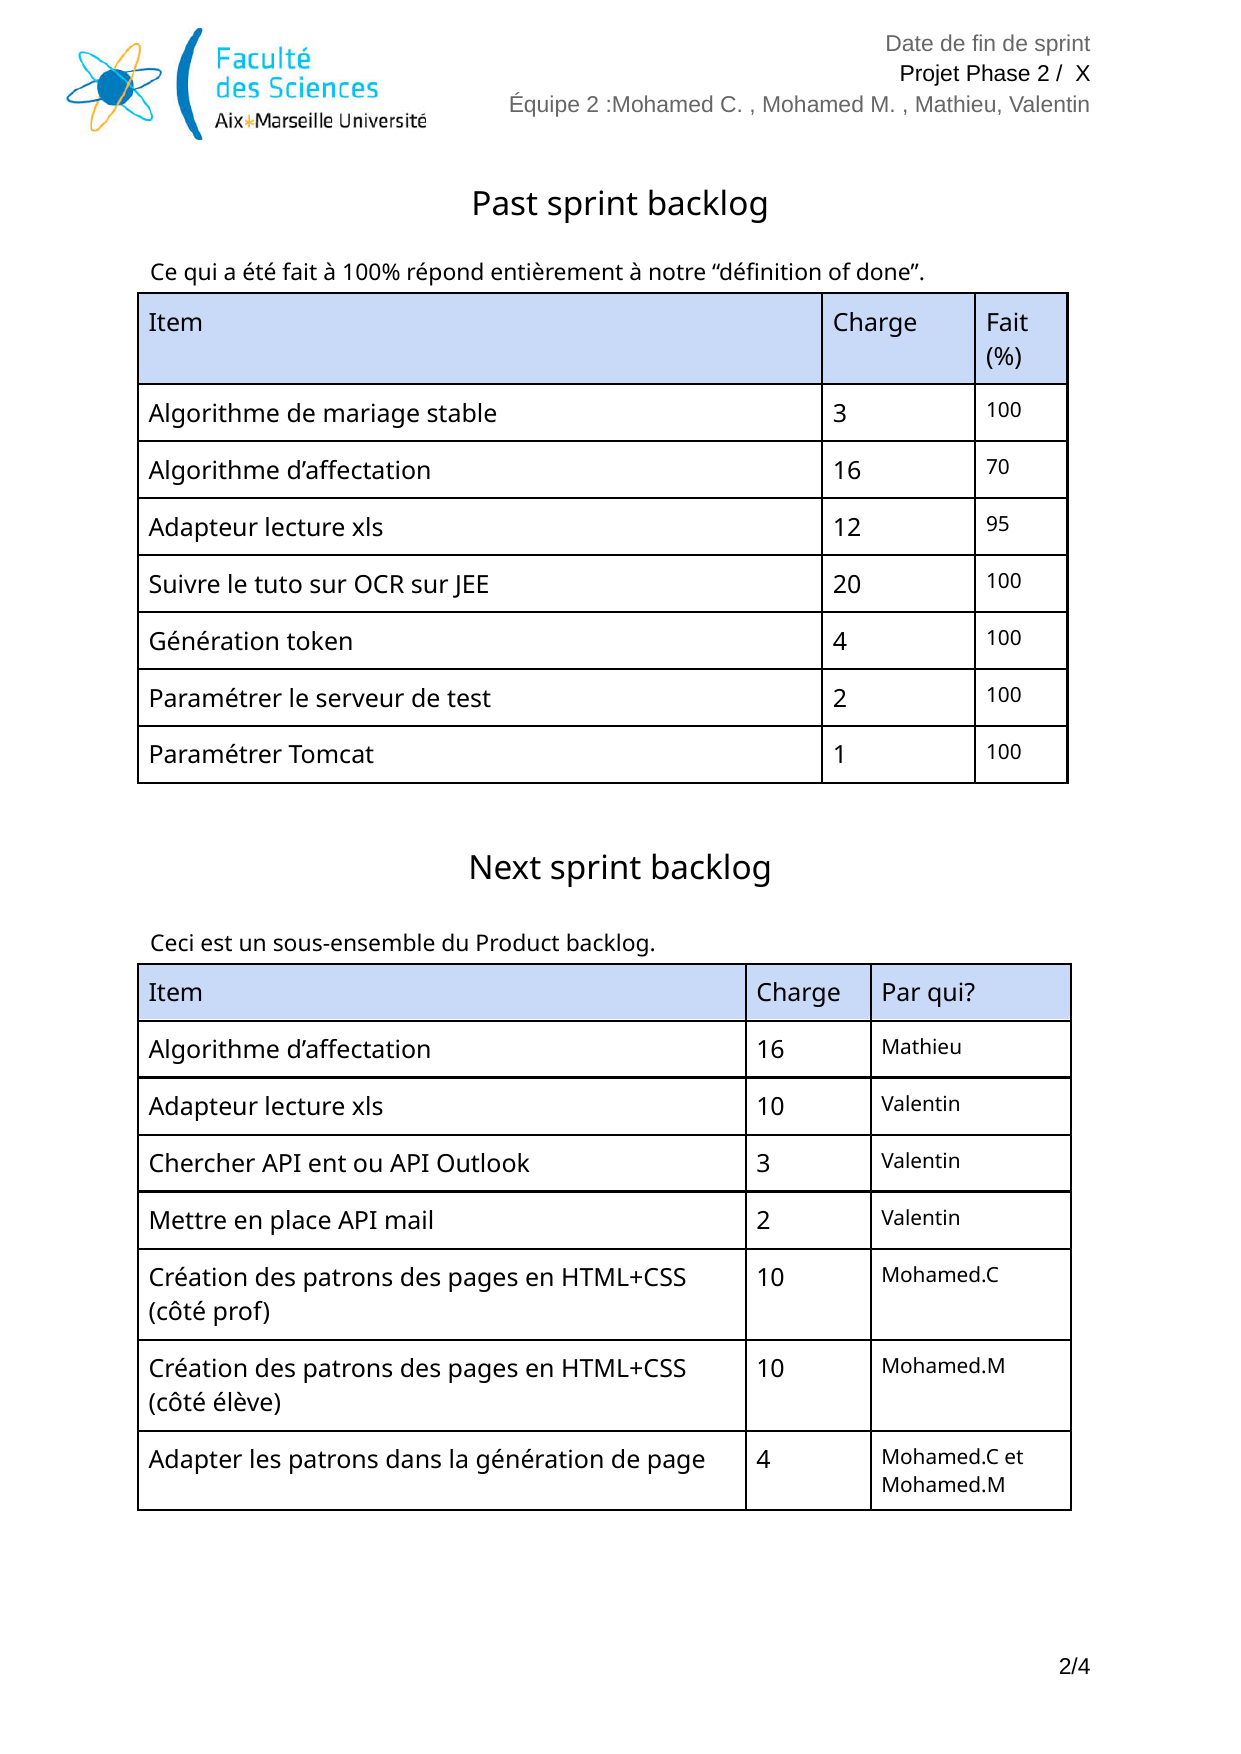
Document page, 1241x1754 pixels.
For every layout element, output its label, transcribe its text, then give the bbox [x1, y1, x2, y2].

table_cell Mohamed.C [872, 1250, 1070, 1338]
table_cell 95 [976, 499, 1066, 554]
table_cell 3 [823, 385, 974, 440]
table_cell 1 [823, 727, 974, 782]
table_cell Adapteur lecture xls [139, 1079, 745, 1133]
table_cell Adapter les patrons dans la génération de page [139, 1432, 745, 1509]
table_cell 10 [747, 1250, 870, 1338]
table_cell Mathieu [872, 1022, 1070, 1076]
text Next sprint backlog [150, 844, 1090, 889]
text Ceci est un sous-ensemble du Product backlog. [150, 927, 1090, 958]
table_cell Valentin [872, 1079, 1070, 1133]
table_cell 100 [976, 613, 1066, 668]
table_cell Algorithme de mariage stable [139, 385, 821, 440]
table_cell 10 [747, 1079, 870, 1133]
table_cell 2 [823, 670, 974, 725]
table_cell Suivre le tuto sur OCR sur JEE [139, 556, 821, 611]
table_cell Algorithme d’affectation [139, 1022, 745, 1076]
table_cell Mohamed.C et Mohamed.M [872, 1432, 1070, 1509]
table_cell 70 [976, 442, 1066, 497]
table_cell Paramétrer Tomcat [139, 727, 821, 782]
table_header Fait (%) [976, 294, 1066, 383]
table_cell 100 [976, 385, 1066, 440]
table_cell Mohamed.M [872, 1341, 1070, 1429]
table_header Par qui? [872, 965, 1070, 1019]
table_cell 10 [747, 1341, 870, 1429]
table_cell Valentin [872, 1193, 1070, 1247]
table_header Item [139, 294, 821, 383]
table_cell Mettre en place API mail [139, 1193, 745, 1247]
table_cell Algorithme d’affectation [139, 442, 821, 497]
table_cell Valentin [872, 1136, 1070, 1190]
table_cell 100 [976, 670, 1066, 725]
table_cell Création des patrons des pages en HTML+CSS (côté élève) [139, 1341, 745, 1429]
table_cell Création des patrons des pages en HTML+CSS (côté prof) [139, 1250, 745, 1338]
table_cell 100 [976, 727, 1066, 782]
table_header Charge [823, 294, 974, 383]
table_header Charge [747, 965, 870, 1019]
table_cell Chercher API ent ou API Outlook [139, 1136, 745, 1190]
table_cell Adapteur lecture xls [139, 499, 821, 554]
table_cell 16 [747, 1022, 870, 1076]
text Past sprint backlog [150, 180, 1090, 226]
table_header Item [139, 965, 745, 1019]
table_cell 4 [823, 613, 974, 668]
table_cell 16 [823, 442, 974, 497]
text Ce qui a été fait à 100% répond entièrement à notre “définition of done”. [150, 256, 1090, 287]
picture [65, 28, 426, 140]
table_cell 2 [747, 1193, 870, 1247]
table_cell Génération token [139, 613, 821, 668]
table_cell 100 [976, 556, 1066, 611]
table_cell Paramétrer le serveur de test [139, 670, 821, 725]
table_cell 20 [823, 556, 974, 611]
table_cell 4 [747, 1432, 870, 1509]
table_cell 12 [823, 499, 974, 554]
table_cell 3 [747, 1136, 870, 1190]
